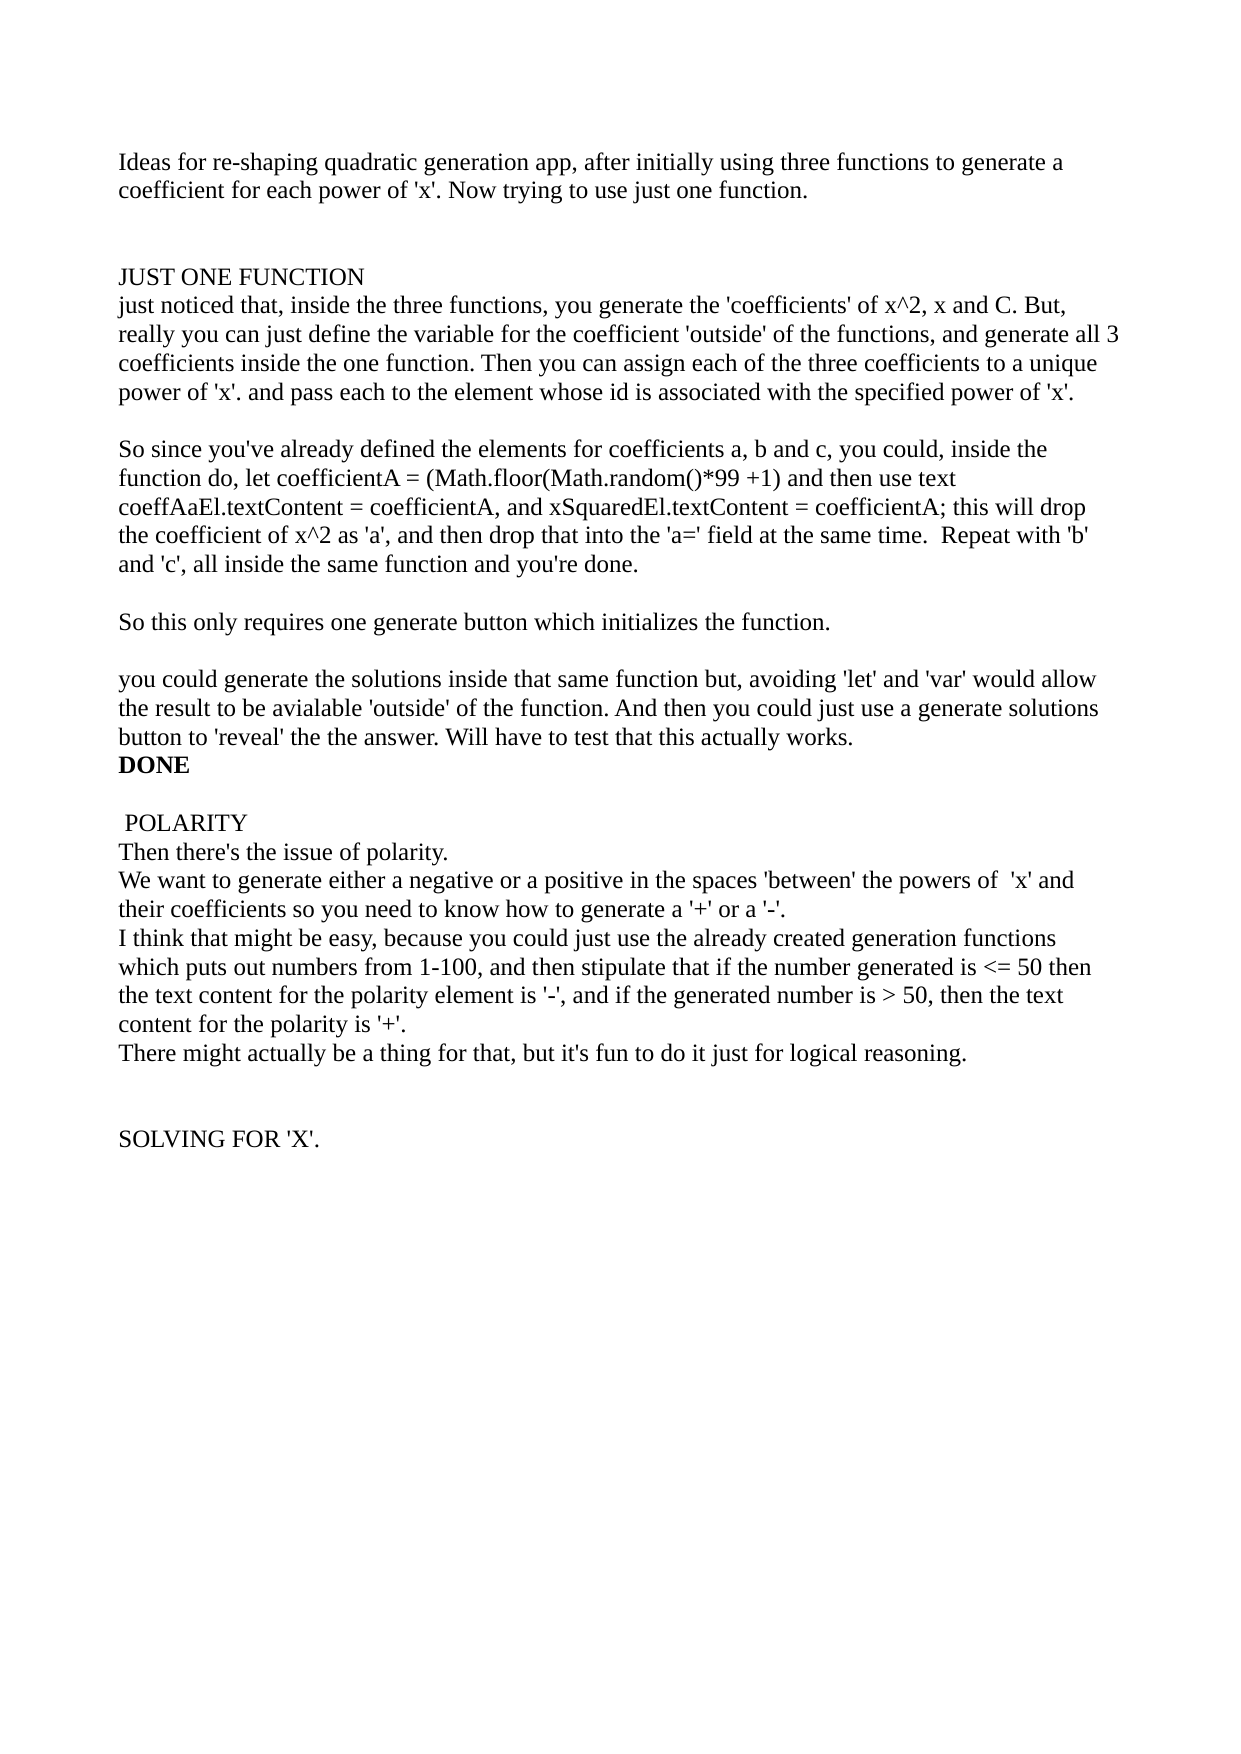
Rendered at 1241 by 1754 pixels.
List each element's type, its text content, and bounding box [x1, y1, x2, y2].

text JUST ONE FUNCTION [118, 262, 1122, 291]
text We want to generate either a negative or a positive in the spaces 'between' the powers of 'x' and their coefficients so you need to know how to generate a '+' or a '-'. [118, 866, 1122, 923]
text So since you've already defined the elements for coefficients a, b and c, you could, inside the function do, let coefficientA = (Math.floor(Math.random()*99 +1) and then use text coeffAaEl.textContent = coefficientA, and xSquaredEl.textContent = coefficientA; this will drop the coefficient of x^2 as 'a', and then drop that into the 'a=' field at the same time. Repeat with 'b' and 'c', all inside the same function and you're done. [118, 434, 1122, 578]
text SOLVING FOR 'X'. [118, 1124, 1122, 1153]
text Ideas for re-shaping quadratic generation app, after initially using three functions to generate a coefficient for each power of 'x'. Now trying to use just one function. [118, 147, 1122, 204]
text you could generate the solutions inside that same function but, avoiding 'let' and 'var' would allow the result to be avialable 'outside' of the function. And then you could just use a generate solutions button to 'reveal' the the answer. Will have to test that this actually works. [118, 664, 1122, 751]
text There might actually be a thing for that, but it's fun to do it just for logical reasoning. [118, 1038, 1122, 1067]
text Then there's the issue of polarity. [118, 837, 1122, 866]
text just noticed that, inside the three functions, you generate the 'coefficients' of x^2, x and C. But, really you can just define the variable for the coefficient 'outside' of the functions, and generate all 3 coefficients inside the one function. Then you can assign each of the three coefficients to a unique power of 'x'. and pass each to the element whose id is associated with the specified power of 'x'. [118, 291, 1122, 406]
text So this only requires one generate button which initializes the function. [118, 607, 1122, 636]
text I think that might be easy, because you could just use the already created generation functions which puts out numbers from 1-100, and then stipulate that if the number generated is <= 50 then the text content for the polarity element is '-', and if the generated number is > 50, then the text content for the polarity is '+'. [118, 923, 1122, 1038]
text DONE [118, 751, 1122, 779]
text POLARITY [118, 808, 1122, 837]
